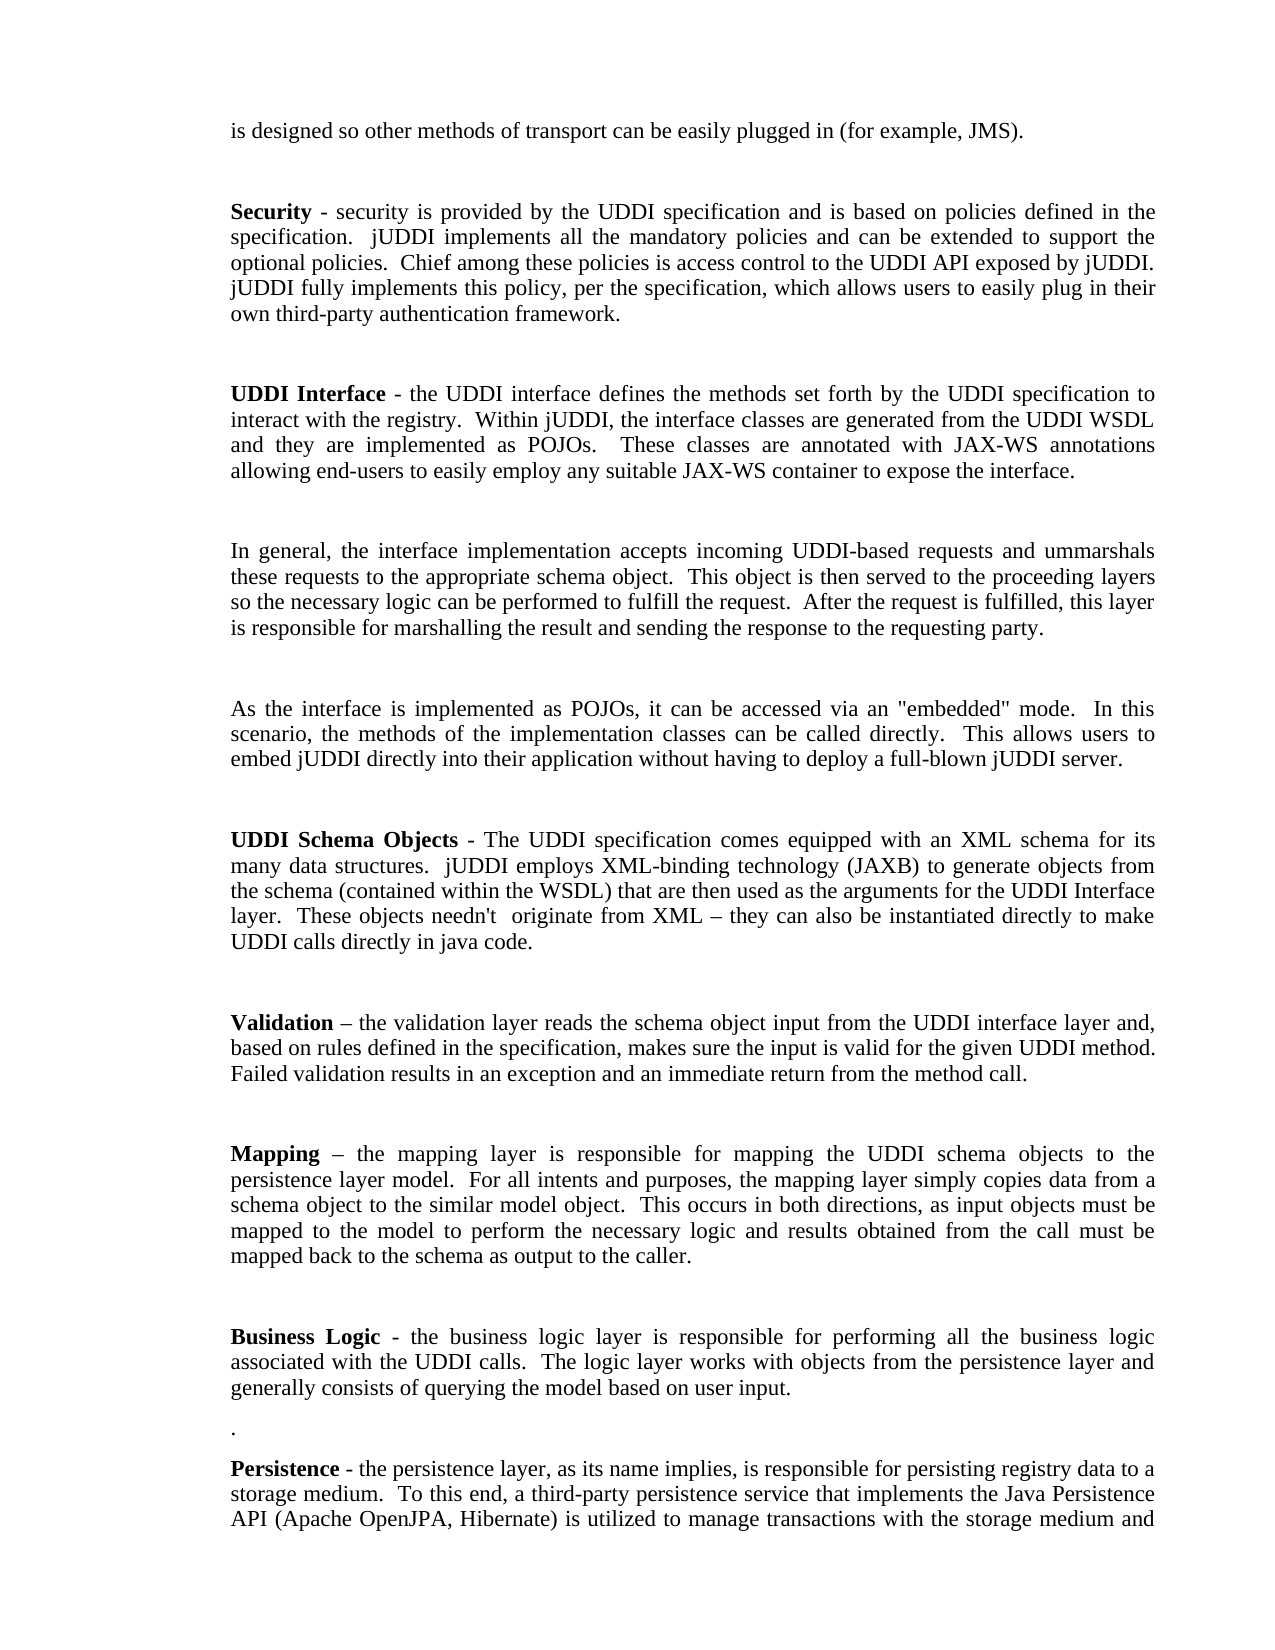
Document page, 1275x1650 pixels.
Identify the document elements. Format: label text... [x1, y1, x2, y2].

text . [230, 1415, 1157, 1441]
text Security - security is provided by the UDDI specification and is based on policies defined in the specification. jUDDI implements all the mandatory policies and can be extended to support the optional policies. Chief among these policies is access control to the UDDI API exposed by jUDDI. jUDDI fully implements this policy, per the specification, which allows users to easily plug in their own third-party authentication framework. [230, 199, 1157, 326]
text UDDI Schema Objects - The UDDI specification comes equipped with an XML schema for its many data structures. jUDDI employs XML-binding technology (JAXB) to generate objects from the schema (contained within the WSDL) that are then used as the arguments for the UDDI Interface layer. These objects needn't originate from XML – they can also be instantiated directly to make UDDI calls directly in java code. [230, 827, 1157, 954]
text Mapping – the mapping layer is responsible for mapping the UDDI schema objects to the persistence layer model. For all intents and purposes, the mapping layer simply copies data from a schema object to the similar model object. This occurs in both directions, as input objects must be mapped to the model to perform the necessary logic and results obtained from the call must be mapped back to the schema as output to the caller. [230, 1141, 1157, 1268]
text Business Logic - the business logic layer is responsible for performing all the business logic associated with the UDDI calls. The logic layer works with objects from the persistence layer and generally consists of querying the model based on user input. [230, 1324, 1157, 1400]
text UDDI Interface - the UDDI interface defines the methods set forth by the UDDI specification to interact with the registry. Within jUDDI, the interface classes are generated from the UDDI WSDL and they are implemented as POJOs. These classes are annotated with JAX-WS annotations allowing end-users to easily employ any suitable JAX-WS container to expose the interface. [230, 381, 1157, 483]
text As the interface is implemented as POJOs, it can be accessed via an "embedded" mode. In this scenario, the methods of the implementation classes can be called directly. This allows users to embed jUDDI directly into their application without having to deploy a full-blown jUDDI server. [230, 696, 1157, 772]
text In general, the interface implementation accepts incoming UDDI-based requests and ummarshals these requests to the appropriate schema object. This object is then served to the proceeding layers so the necessary logic can be performed to fulfill the request. After the request is fulfilled, this layer is responsible for marshalling the result and sending the response to the requesting party. [230, 538, 1157, 640]
text is designed so other methods of transport can be easily plugged in (for example, JMS). [230, 118, 1157, 143]
text Validation – the validation layer reads the schema object input from the UDDI interface layer and, based on rules defined in the specification, makes sure the input is valid for the given UDDI method. Failed validation results in an exception and an immediate return from the method call. [230, 1010, 1157, 1086]
text Persistence - the persistence layer, as its name implies, is responsible for persisting registry data to a storage medium. To this end, a third-party persistence service that implements the Java Persistence API (Apache OpenJPA, Hibernate) is utilized to manage transactions with the storage medium and [230, 1456, 1157, 1532]
